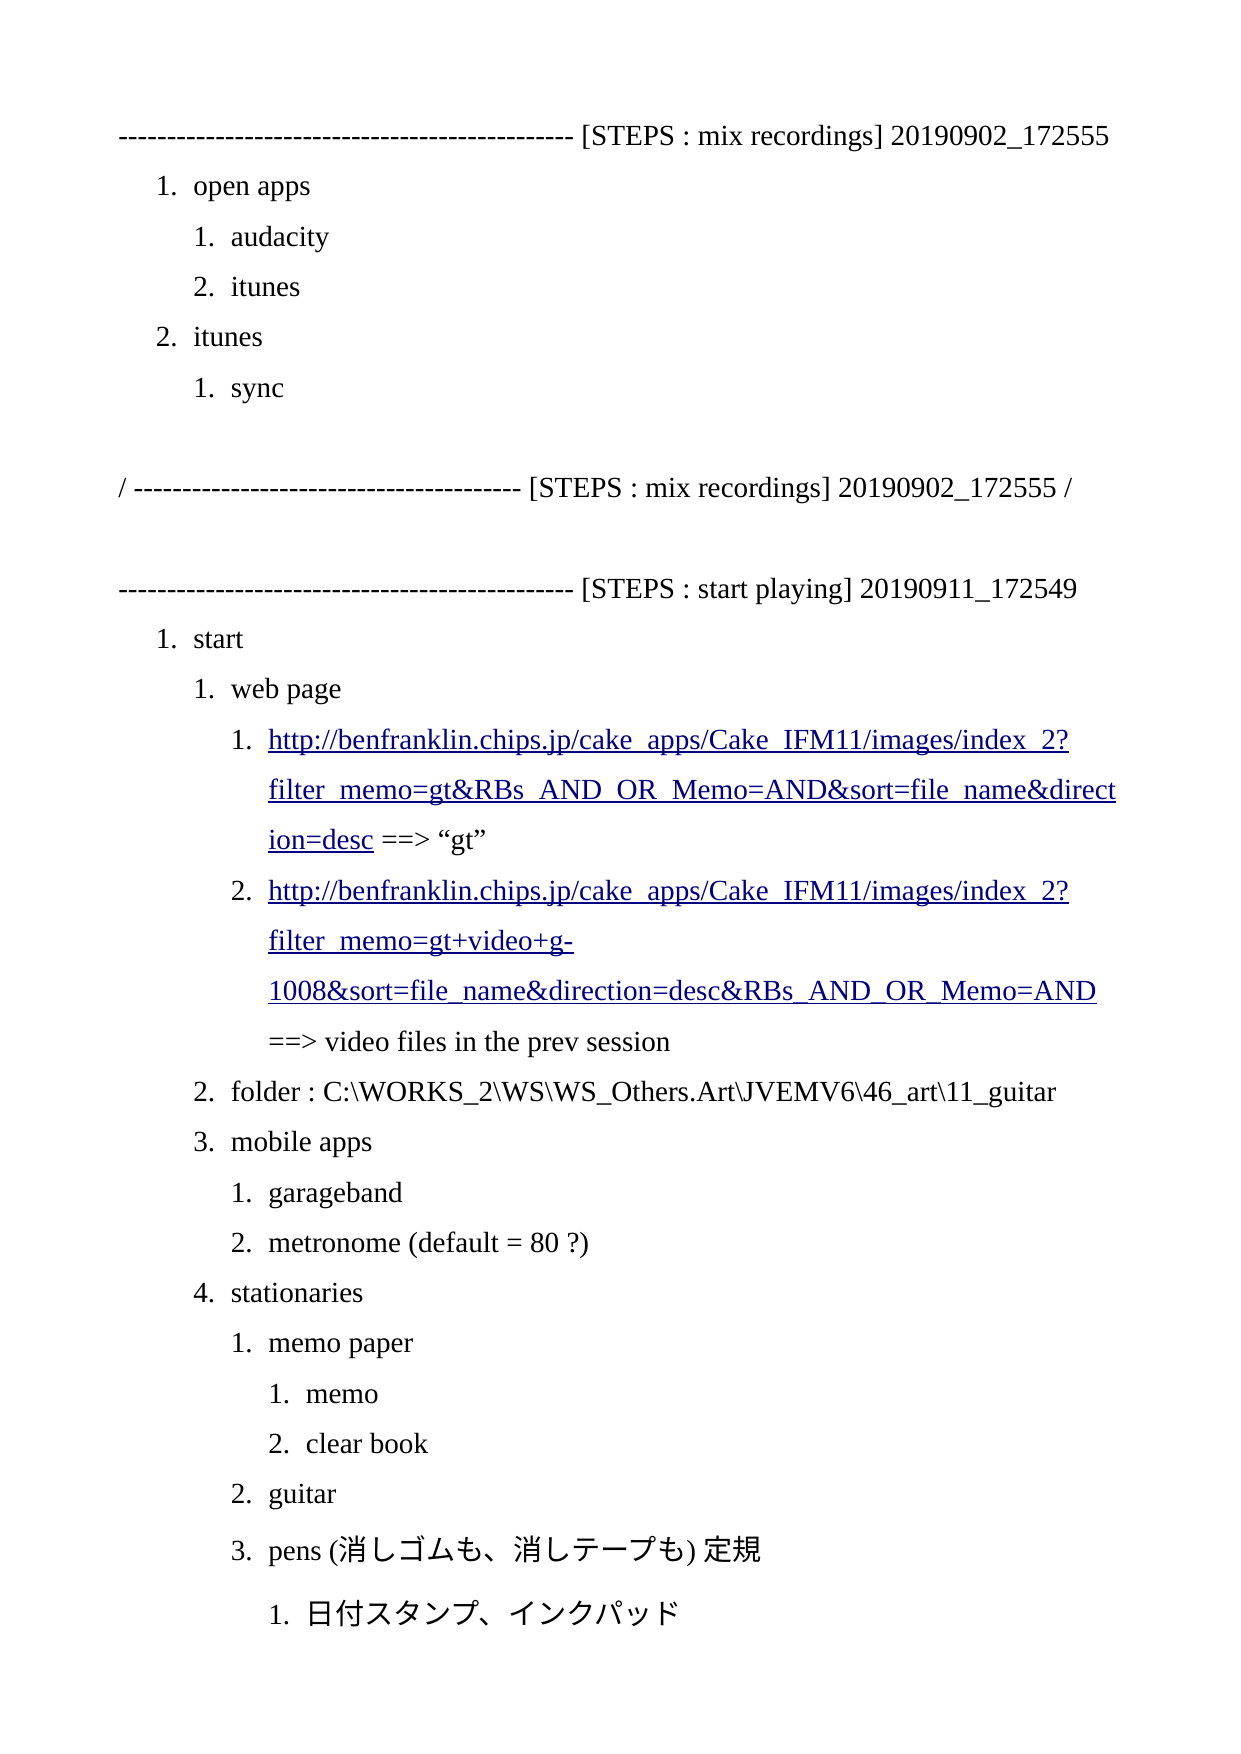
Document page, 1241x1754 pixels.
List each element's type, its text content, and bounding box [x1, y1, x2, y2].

list mobile apps [193, 1124, 1122, 1158]
list open apps [156, 168, 1122, 202]
list sync [193, 370, 1122, 403]
text ----------------------------------------------- [STEPS : start playing] 20190911_172549 [118, 571, 1122, 604]
list pens (消しゴムも、消しテープも) 定規 [231, 1527, 1122, 1569]
list folder : C:\WORKS_2\WS\WS_Others.Art\JVEMV6\46_art\11_guitar [193, 1074, 1122, 1108]
list audacity [193, 219, 1122, 252]
list itunes [156, 319, 1122, 353]
list http://benfranklin.chips.jp/cake_apps/Cake_IFM11/images/index_2?filter_memo=gt&RBs_AND_OR_Memo=AND&sort=file_name&direction=desc ==> “gt” [231, 722, 1122, 856]
list 日付スタンプ、インクパッド [268, 1590, 1122, 1633]
list metronome (default = 80 ?) [231, 1225, 1122, 1258]
list garageband [231, 1175, 1122, 1208]
list web page [193, 672, 1122, 705]
list memo paper [231, 1326, 1122, 1359]
list itunes [193, 269, 1122, 303]
list guitar [231, 1477, 1122, 1510]
text / ---------------------------------------- [STEPS : mix recordings] 20190902_172555 / [118, 470, 1122, 504]
list clear book [268, 1426, 1122, 1460]
list memo [268, 1376, 1122, 1409]
list start [156, 621, 1122, 655]
list stationaries [193, 1275, 1122, 1309]
list http://benfranklin.chips.jp/cake_apps/Cake_IFM11/images/index_2?filter_memo=gt+video+g-1008&sort=file_name&direction=desc&RBs_AND_OR_Memo=AND ==> video files in the prev session [231, 873, 1122, 1057]
text ----------------------------------------------- [STEPS : mix recordings] 20190902_172555 [118, 118, 1122, 152]
